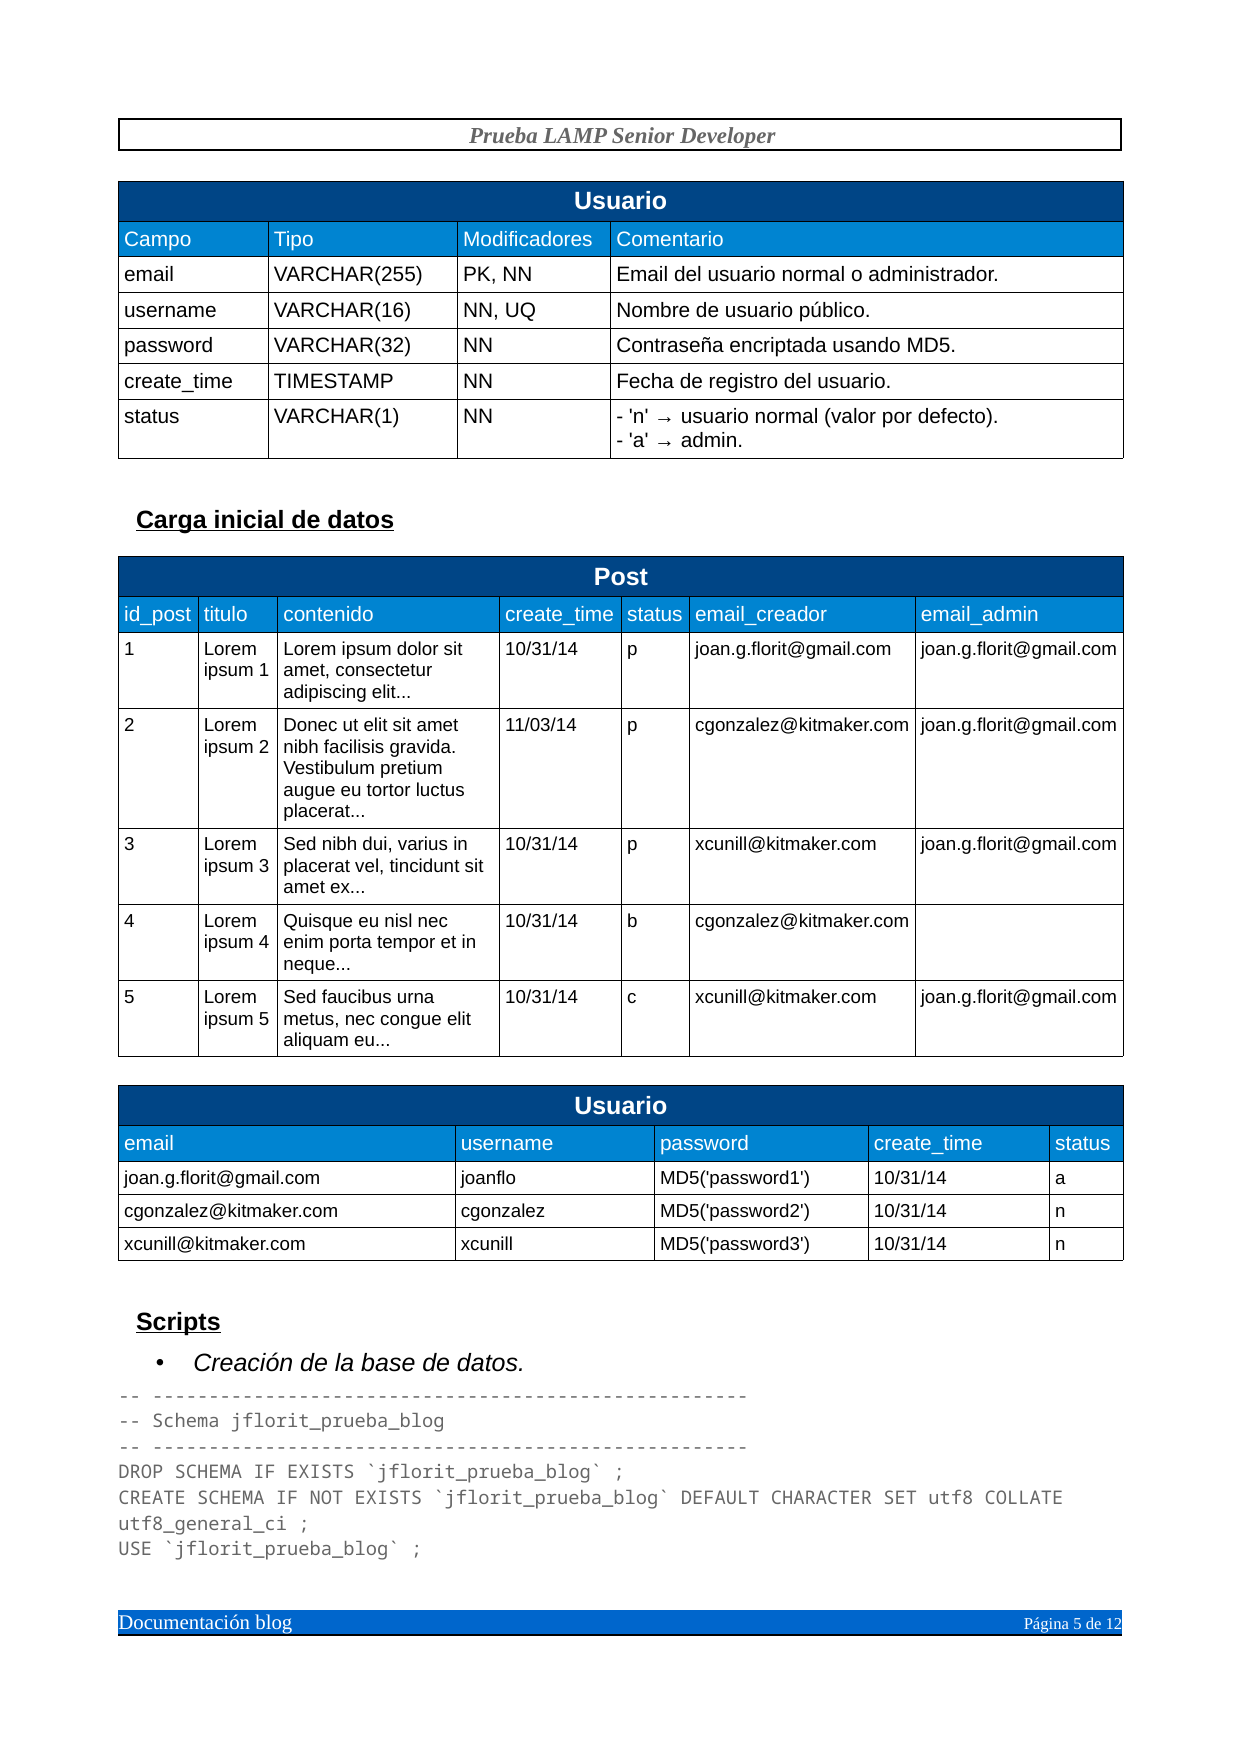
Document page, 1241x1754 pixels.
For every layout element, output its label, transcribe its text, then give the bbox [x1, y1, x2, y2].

table_cell Lorem ipsum 3 [199, 829, 277, 904]
table_cell username [456, 1126, 654, 1161]
text CREATE SCHEMA IF NOT EXISTS `jflorit_prueba_blog` DEFAULT CHARACTER SET utf8 COLLATE utf8_general_ci ; [118, 1484, 1122, 1535]
table_cell email_admin [916, 597, 1123, 632]
table_cell joan.g.florit@gmail.com [119, 1162, 455, 1194]
table_cell MD5('password3') [655, 1228, 868, 1260]
table_cell titulo [199, 597, 277, 632]
table_cell Email del usuario normal o administrador. [611, 257, 1123, 292]
table_cell p [622, 709, 689, 827]
text -- ----------------------------------------------------- [118, 1433, 1122, 1459]
table_cell 03/11/14 [500, 709, 621, 827]
table_cell VARCHAR(1) [269, 400, 457, 458]
table_cell 5 [119, 981, 198, 1056]
table_cell Lorem ipsum 2 [199, 709, 277, 827]
table_cell 31/10/14 [500, 981, 621, 1056]
text Carga inicial de datos [118, 504, 1122, 533]
table_cell Comentario [611, 222, 1123, 256]
table_cell VARCHAR(32) [269, 329, 457, 363]
table_cell Donec ut elit sit amet nibh facilisis gravida. Vestibulum pretium augue eu tortor luctus placerat... [278, 709, 499, 827]
table_cell TIMESTAMP [269, 364, 457, 398]
table_cell status [1050, 1126, 1123, 1161]
table_cell 31/10/14 [869, 1228, 1049, 1260]
table_cell 4 [119, 905, 198, 980]
table_cell email_creador [690, 597, 915, 632]
table_cell 1 [119, 633, 198, 708]
table_cell 31/10/14 [500, 633, 621, 708]
table_cell Fecha de registro del usuario. [611, 364, 1123, 398]
table_cell xcunill@kitmaker.com [119, 1228, 455, 1260]
table_cell password [119, 329, 268, 363]
table_cell n [1050, 1195, 1123, 1227]
table_cell 31/10/14 [500, 905, 621, 980]
table_cell id_post [119, 597, 198, 632]
table_cell VARCHAR(16) [269, 293, 457, 327]
table_cell 31/10/14 [869, 1195, 1049, 1227]
text DROP SCHEMA IF EXISTS `jflorit_prueba_blog` ; [118, 1459, 1122, 1484]
table_cell joan.g.florit@gmail.com [916, 829, 1123, 904]
table_cell b [622, 905, 689, 980]
table_cell Modificadores [458, 222, 610, 256]
table_cell username [119, 293, 268, 327]
table_cell Campo [119, 222, 268, 256]
table_cell create_time [869, 1126, 1049, 1161]
table_cell password [655, 1126, 868, 1161]
table_cell Nombre de usuario público. [611, 293, 1123, 327]
table_header Usuario [119, 1086, 1123, 1125]
table_cell create_time [500, 597, 621, 632]
table_cell n [1050, 1228, 1123, 1260]
table_cell Contraseña encriptada usando MD5. [611, 329, 1123, 363]
table_cell 31/10/14 [869, 1162, 1049, 1194]
table_cell joan.g.florit@gmail.com [916, 709, 1123, 827]
table_cell c [622, 981, 689, 1056]
table_cell Lorem ipsum 1 [199, 633, 277, 708]
table_cell Lorem ipsum dolor sit amet, consectetur adipiscing elit... [278, 633, 499, 708]
table_cell joan.g.florit@gmail.com [690, 633, 915, 708]
table_cell xcunill@kitmaker.com [690, 829, 915, 904]
table_cell 2 [119, 709, 198, 827]
table_cell Lorem ipsum 5 [199, 981, 277, 1056]
table_cell a [1050, 1162, 1123, 1194]
table_cell NN, UQ [458, 293, 610, 327]
table_cell status [622, 597, 689, 632]
table_cell NN [458, 329, 610, 363]
table_header Usuario [119, 182, 1123, 221]
table_cell p [622, 829, 689, 904]
table_cell joan.g.florit@gmail.com [916, 981, 1123, 1056]
table_cell cgonzalez@kitmaker.com [690, 905, 915, 980]
table_cell MD5('password1') [655, 1162, 868, 1194]
table_cell PK, NN [458, 257, 610, 292]
text -- Schema jflorit_prueba_blog [118, 1408, 1122, 1433]
table_cell [916, 905, 1123, 980]
table_cell 3 [119, 829, 198, 904]
text -- ----------------------------------------------------- [118, 1382, 1122, 1408]
table_cell VARCHAR(255) [269, 257, 457, 292]
table_cell Sed faucibus urna metus, nec congue elit aliquam eu... [278, 981, 499, 1056]
table_cell cgonzalez [456, 1195, 654, 1227]
table_cell contenido [278, 597, 499, 632]
table_cell MD5('password2') [655, 1195, 868, 1227]
table_cell Sed nibh dui, varius in placerat vel, tincidunt sit amet ex... [278, 829, 499, 904]
table_cell joanflo [456, 1162, 654, 1194]
table_cell xcunill@kitmaker.com [690, 981, 915, 1056]
list Creación de la base de datos. [156, 1347, 1122, 1376]
table_cell 31/10/14 [500, 829, 621, 904]
table_cell email [119, 1126, 455, 1161]
table_cell Lorem ipsum 4 [199, 905, 277, 980]
text USE `jflorit_prueba_blog` ; [118, 1535, 1122, 1561]
table_cell Tipo [269, 222, 457, 256]
table_header Post [119, 557, 1123, 596]
table_cell NN [458, 400, 610, 458]
table_cell cgonzalez@kitmaker.com [119, 1195, 455, 1227]
table_cell create_time [119, 364, 268, 398]
table_cell p [622, 633, 689, 708]
table_cell NN [458, 364, 610, 398]
table_cell Quisque eu nisl nec enim porta tempor et in neque... [278, 905, 499, 980]
table_cell status [119, 400, 268, 458]
table_cell xcunill [456, 1228, 654, 1260]
table_cell joan.g.florit@gmail.com [916, 633, 1123, 708]
text Scripts [118, 1307, 1122, 1336]
table_cell - 'n' → usuario normal (valor por defecto). - 'a' → admin. [611, 400, 1123, 458]
table_cell email [119, 257, 268, 292]
table_cell cgonzalez@kitmaker.com [690, 709, 915, 827]
